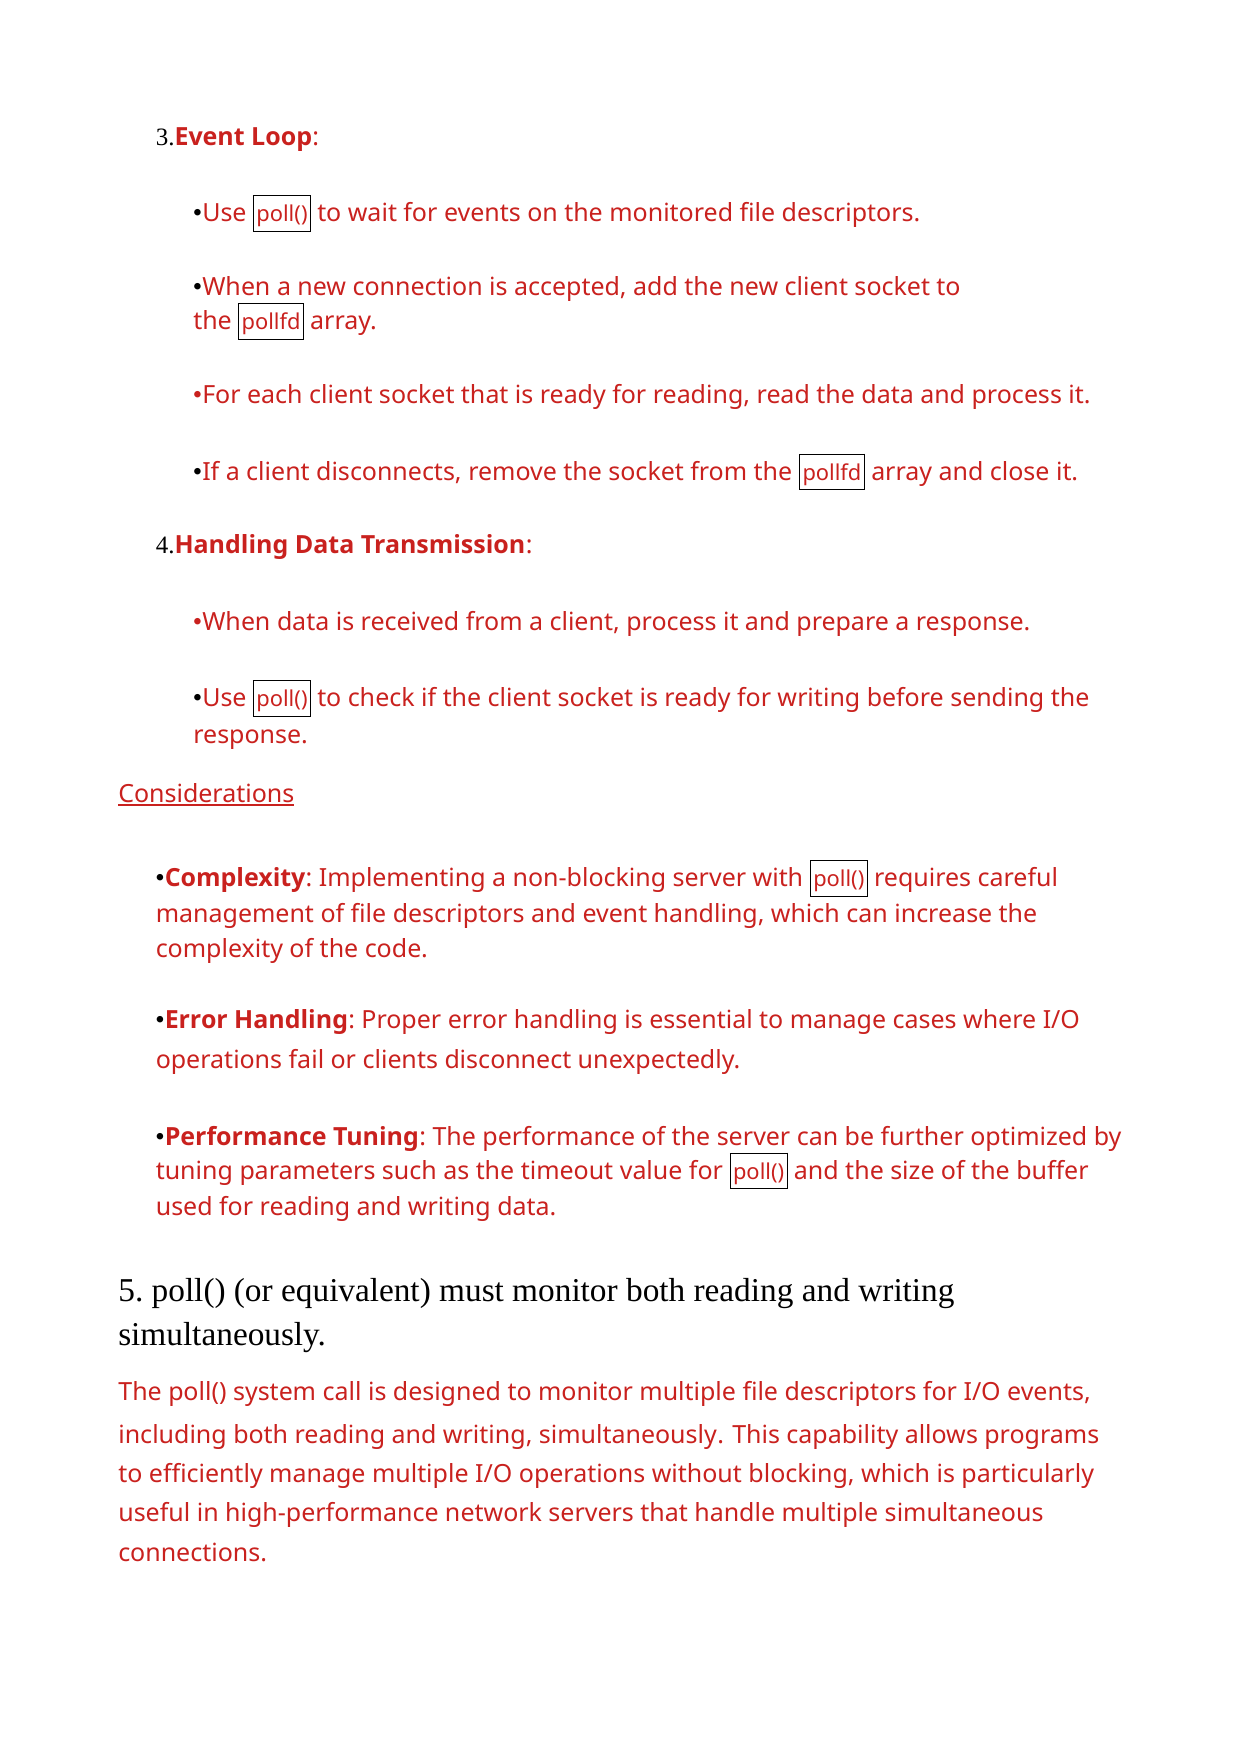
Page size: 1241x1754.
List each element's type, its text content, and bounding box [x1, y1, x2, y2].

list Use poll() to wait for events on the monitored file descriptors. [118, 195, 253, 231]
list Use poll() to wait for events on the monitored file descriptors. [254, 196, 310, 231]
list If a client disconnects, remove the socket from the pollfd [118, 453, 864, 489]
list Use poll() to wait for events on the monitored file descriptors. [311, 195, 1122, 231]
list Error Handling: Proper error handling is essential to manage cases where I/O operations fail or clients disconnect unexpectedly. [118, 1002, 1122, 1075]
list When data is received from a client, process it and prepare a response. [118, 603, 1122, 637]
list Event Loop: [118, 118, 1122, 152]
list When a new connection is accepted, add the new client socket to the pollfd array. [118, 268, 1122, 339]
list Handling Data Transmission: [118, 527, 1122, 561]
list Use poll() to check if the client socket is ready for writing before sending the response. [118, 680, 1122, 751]
list Performance Tuning: The performance of the server can be further optimized by tuning parameters such as the timeout value for poll() and the size of the buffer used for reading and writing data. [118, 1118, 1122, 1223]
list For each client socket that is ready for reading, read the data and process it. [118, 376, 1122, 411]
list array and close it. [865, 453, 1122, 489]
text The poll() system call is designed to monitor multiple file descriptors for I/O events, including both reading and writing, simultaneously. This capability allows programs to efficiently manage multiple I/O operations without blocking, which is particularly useful in high-performance network servers that handle multiple simultaneous connections. [118, 1373, 1122, 1568]
list Complexity: Implementing a non-blocking server with poll() requires careful management of file descriptors and event handling, which can increase the complexity of the code. [118, 860, 1122, 964]
text 5. poll() (or equivalent) must monitor both reading and writing simultaneously. [118, 1270, 1122, 1353]
subtitle Considerations [118, 776, 1122, 810]
